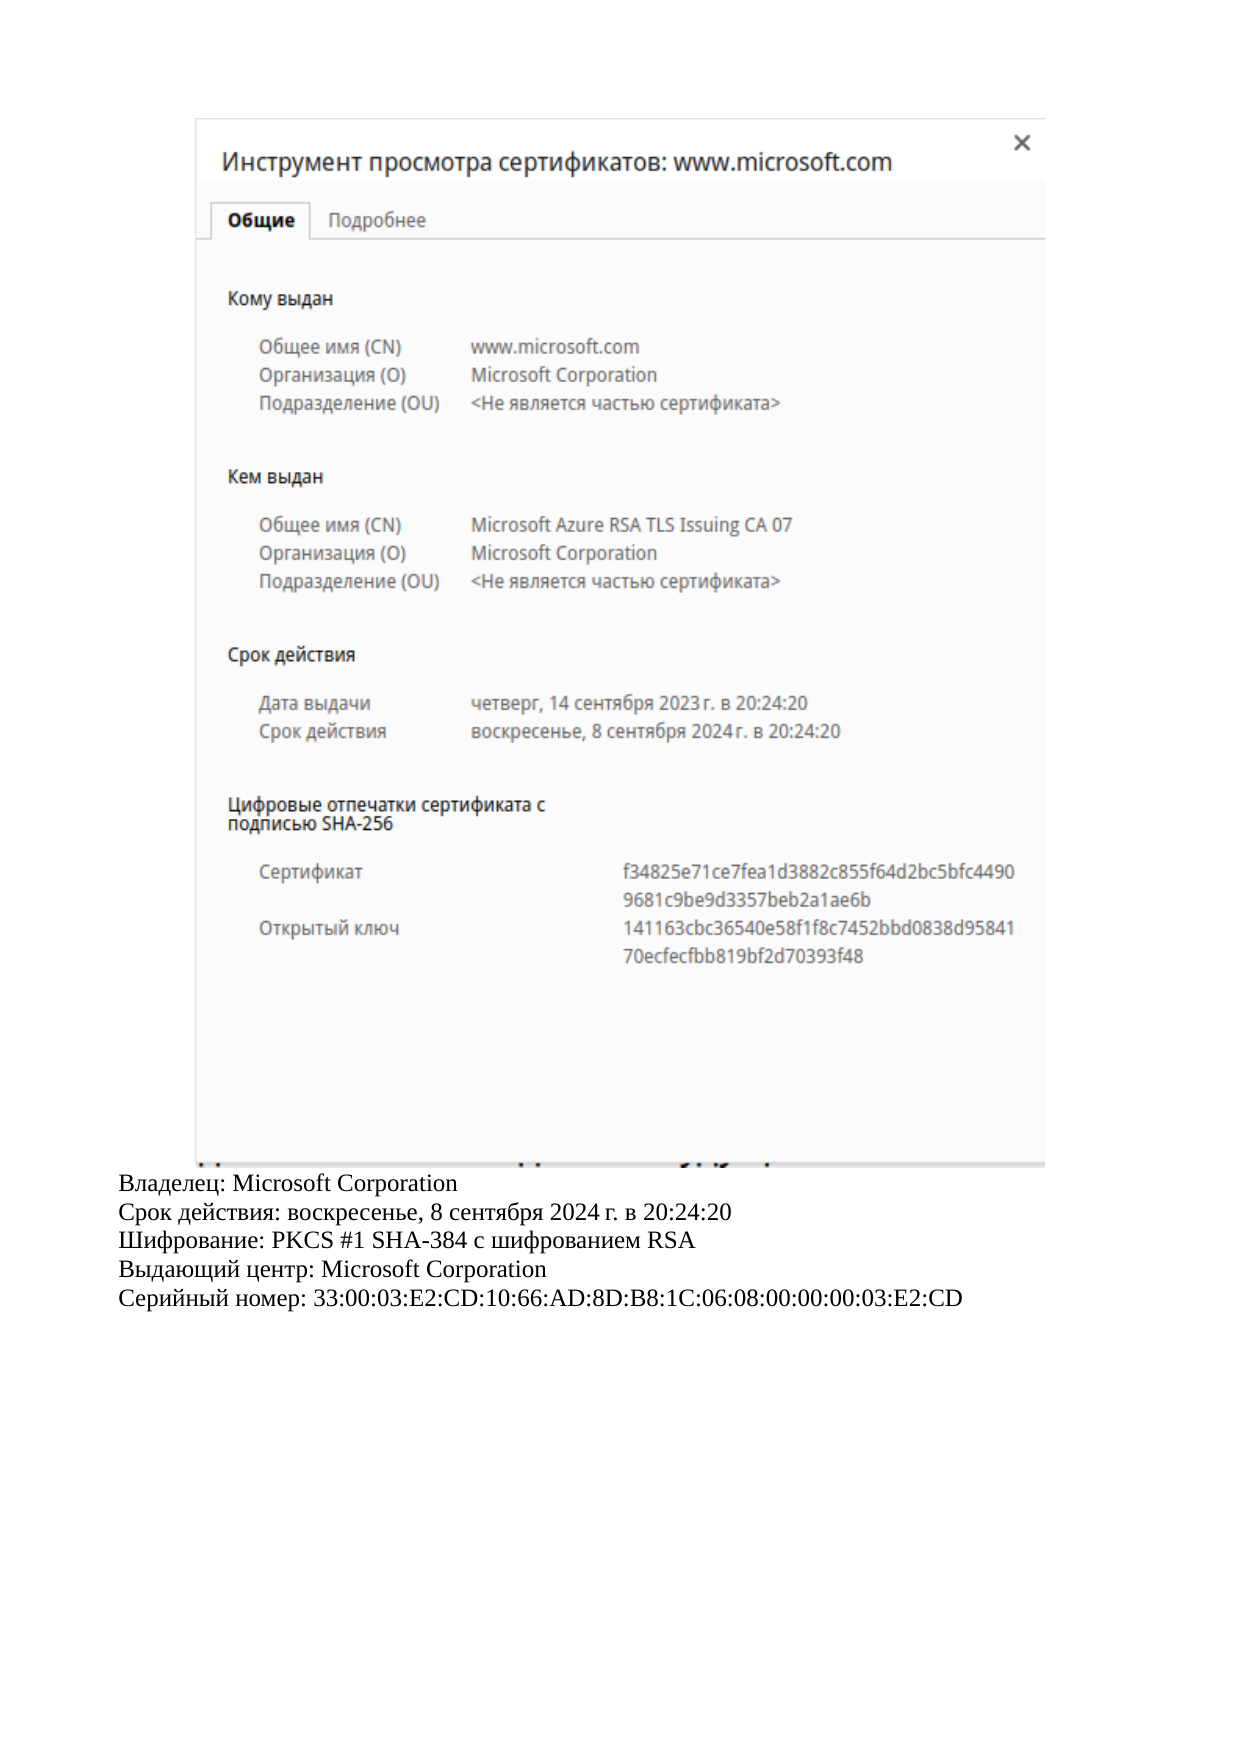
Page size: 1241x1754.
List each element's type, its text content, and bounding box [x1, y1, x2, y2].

text Шифрование: PKCS #1 SHA-384 с шифрованием RSA [118, 1225, 1122, 1254]
text Серийный номер: 33:00:03:E2:CD:10:66:AD:8D:B8:1C:06:08:00:00:00:03:E2:CD [118, 1283, 1122, 1312]
text Владелец: Microsoft Corporation [118, 704, 1122, 1197]
text Выдающий центр: Microsoft Corporation [118, 1254, 1122, 1283]
picture [195, 118, 1045, 1168]
text Срок действия: воскресенье, 8 сентября 2024 г. в 20:24:20 [118, 1197, 1122, 1225]
